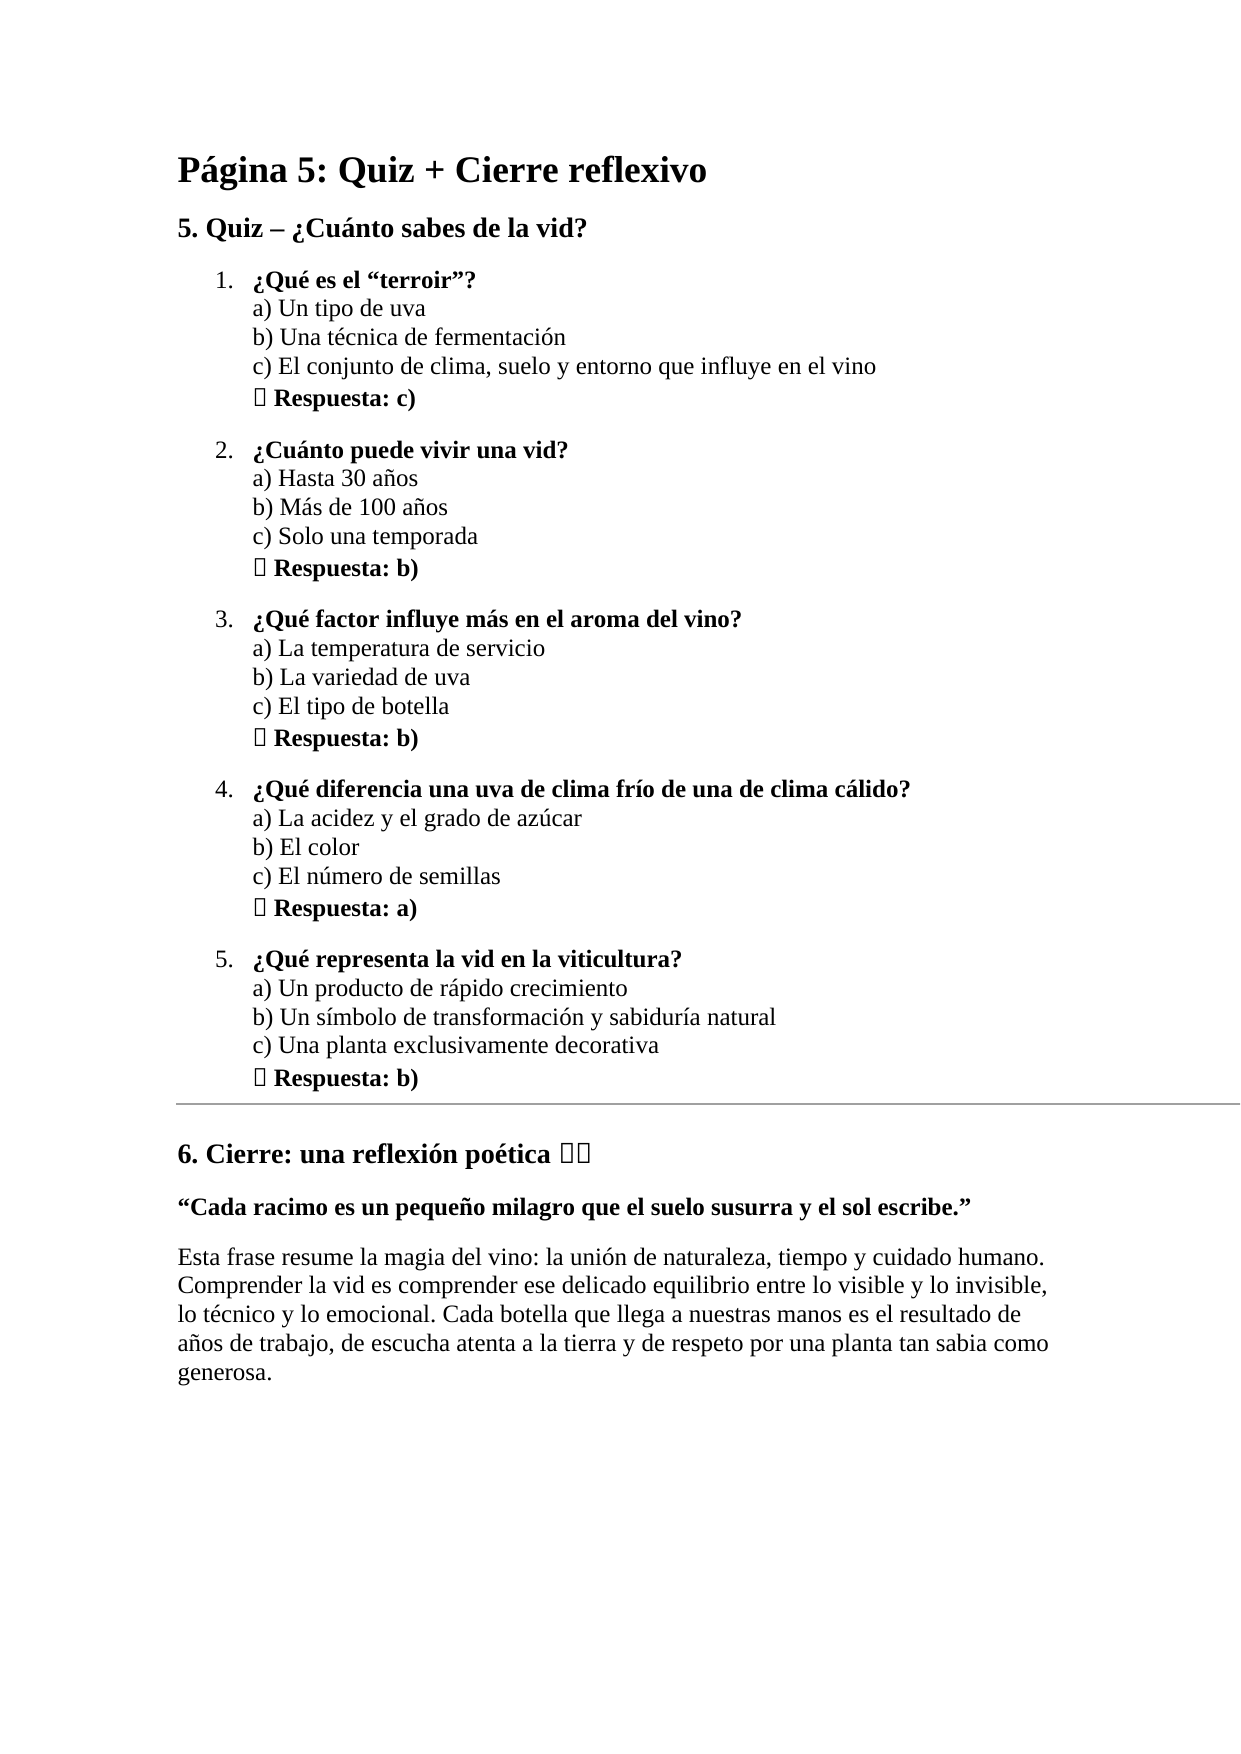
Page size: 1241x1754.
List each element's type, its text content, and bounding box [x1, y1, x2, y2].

subtitle 5. Quiz – ¿Cuánto sabes de la vid? [177, 212, 1063, 244]
list ¿Qué factor influye más en el aroma del vino? a) La temperatura de servicio b) La variedad de uva c) El tipo de botella ✅ Respuesta: b) [215, 604, 1063, 754]
list ¿Qué diferencia una uva de clima frío de una de clima cálido? a) La acidez y el grado de azúcar b) El color c) El número de semillas ✅ Respuesta: a) [215, 774, 1063, 923]
list ¿Qué representa la vid en la viticultura? a) Un producto de rápido crecimiento b) Un símbolo de transformación y sabiduría natural c) Una planta exclusivamente decorativa ✅ Respuesta: b) [215, 944, 1063, 1093]
text “Cada racimo es un pequeño milagro que el suelo susurra y el sol escribe.” [177, 1192, 1063, 1221]
subtitle Página 5: Quiz + Cierre reflexivo [177, 148, 1063, 191]
subtitle 6. Cierre: una reflexión poética 💬💬 [177, 1133, 1063, 1171]
list ¿Qué es el “terroir”? a) Un tipo de uva b) Una técnica de fermentación c) El conjunto de clima, suelo y entorno que influye en el vino ✅ Respuesta: c) [215, 265, 1063, 414]
list ¿Cuánto puede vivir una vid? a) Hasta 30 años b) Más de 100 años c) Solo una temporada ✅ Respuesta: b) [215, 435, 1063, 584]
text Esta frase resume la magia del vino: la unión de naturaleza, tiempo y cuidado humano. Comprender la vid es comprender ese delicado equilibrio entre lo visible y lo invisible, lo técnico y lo emocional. Cada botella que llega a nuestras manos es el resultado de años de trabajo, de escucha atenta a la tierra y de respeto por una planta tan sabia como generosa. [177, 1242, 1063, 1385]
